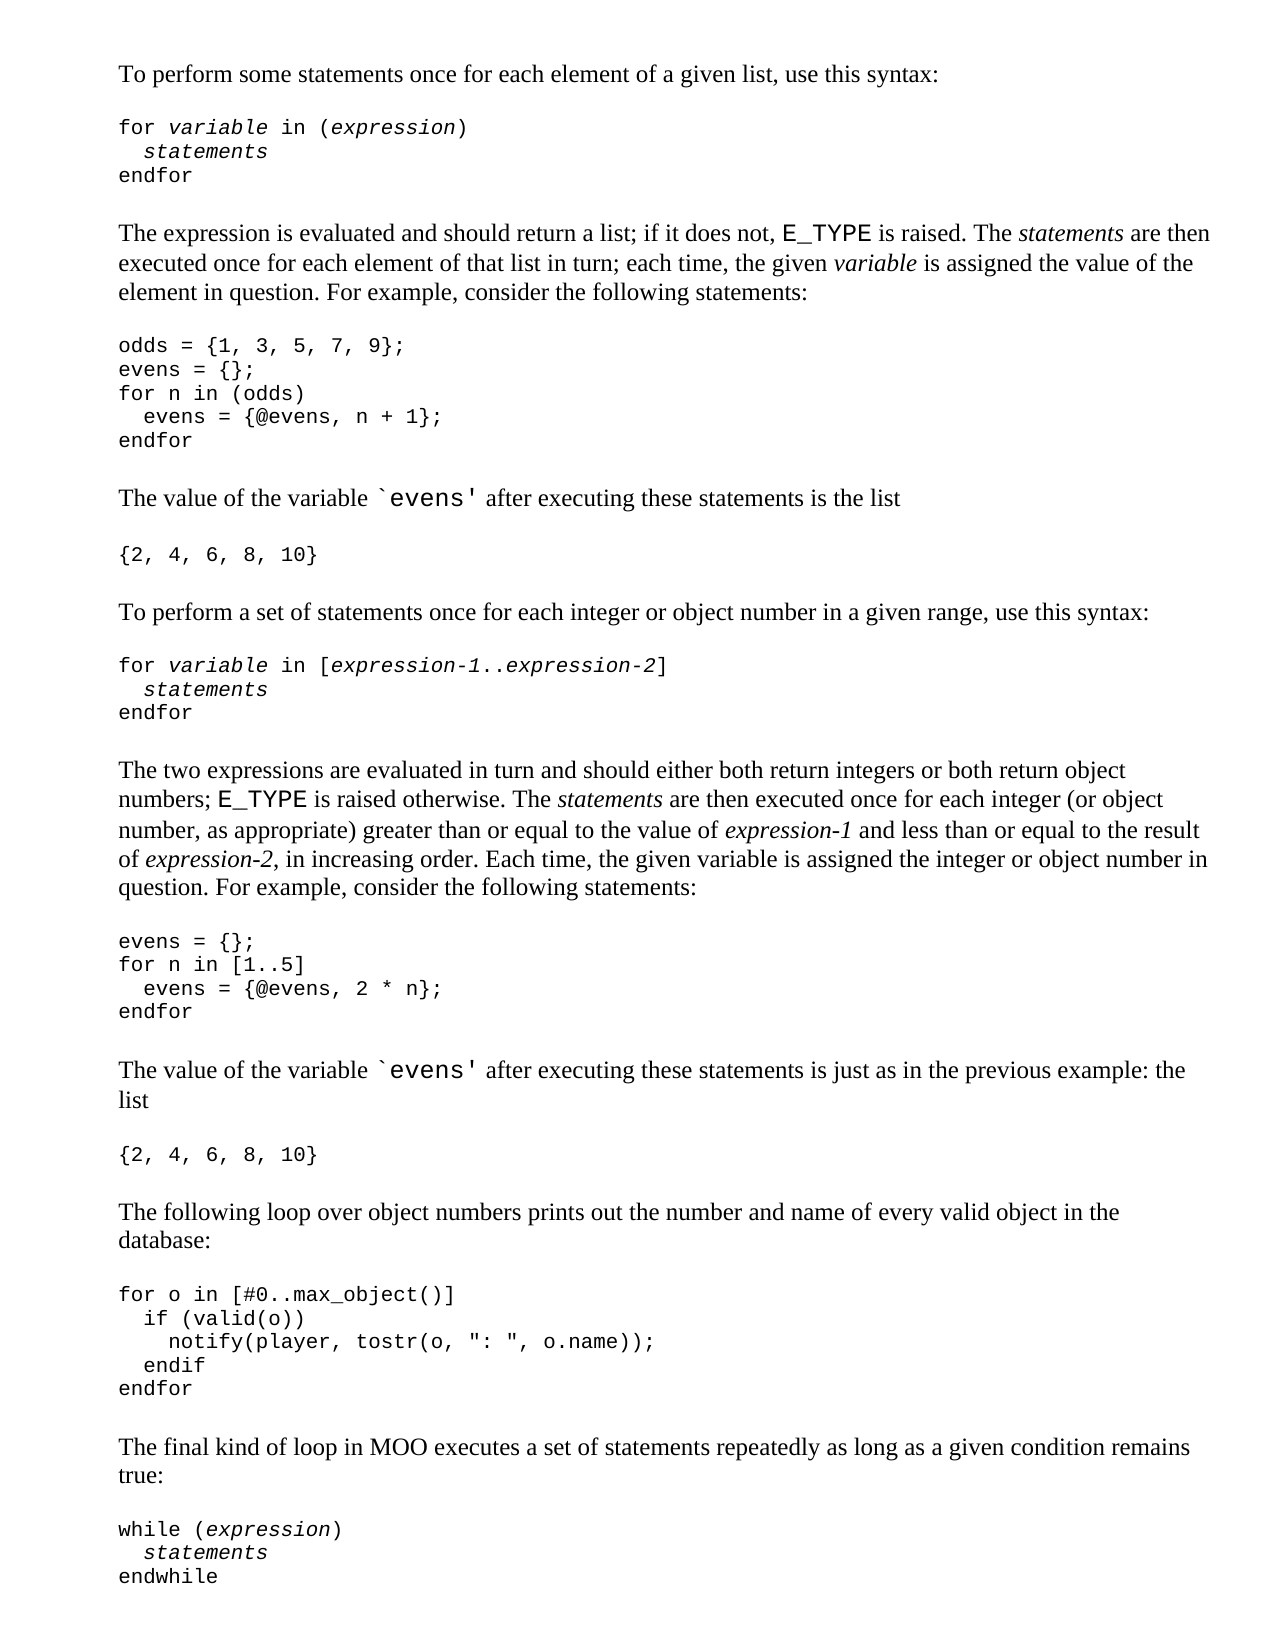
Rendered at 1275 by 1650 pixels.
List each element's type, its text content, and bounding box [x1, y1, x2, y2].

text The final kind of loop in MOO executes a set of statements repeatedly as long as a given condition remains true: [118, 1432, 1216, 1489]
text The value of the variable `evens' after executing these statements is just as in the previous example: the list [118, 1055, 1216, 1114]
text notify(player, tostr(o, ": ", o.name)); [118, 1331, 1216, 1355]
text The expression is evaluated and should return a list; if it does not, E_TYPE is raised. The statements are then executed once for each element of that list in turn; each time, the given variable is assigned the value of the element in question. For example, consider the following statements: [118, 218, 1216, 306]
text evens = {}; [118, 931, 1216, 954]
text evens = {}; [118, 359, 1216, 383]
text evens = {@evens, n + 1}; [118, 406, 1216, 430]
text evens = {@evens, 2 * n}; [118, 978, 1216, 1002]
text for n in [1..5] [118, 954, 1216, 978]
text endwhile [118, 1566, 1216, 1589]
text endfor [118, 1378, 1216, 1402]
text To perform some statements once for each element of a given list, use this syntax: [118, 59, 1216, 88]
text The value of the variable `evens' after executing these statements is the list [118, 483, 1216, 514]
text for n in (odds) [118, 383, 1216, 406]
text endfor [118, 1002, 1216, 1025]
text odds = {1, 3, 5, 7, 9}; [118, 336, 1216, 359]
text statements [118, 1542, 1216, 1566]
text for o in [#0..max_object()] [118, 1284, 1216, 1307]
text endfor [118, 430, 1216, 454]
text The following loop over object numbers prints out the number and name of every valid object in the database: [118, 1197, 1216, 1254]
text for variable in (expression) [118, 117, 1216, 141]
text statements [118, 141, 1216, 164]
text if (valid(o)) [118, 1307, 1216, 1331]
text while (expression) [118, 1518, 1216, 1542]
text {2, 4, 6, 8, 10} [118, 1144, 1216, 1167]
text endfor [118, 164, 1216, 188]
text endif [118, 1355, 1216, 1378]
text {2, 4, 6, 8, 10} [118, 543, 1216, 567]
text endfor [118, 702, 1216, 726]
text for variable in [expression-1..expression-2] [118, 655, 1216, 678]
text The two expressions are evaluated in turn and should either both return integers or both return object numbers; E_TYPE is raised otherwise. The statements are then executed once for each integer (or object number, as appropriate) greater than or equal to the value of expression-1 and less than or equal to the result of expression-2, in increasing order. Each time, the given variable is assigned the integer or object number in question. For example, consider the following statements: [118, 755, 1216, 901]
text To perform a set of statements once for each integer or object number in a given range, use this syntax: [118, 597, 1216, 625]
text statements [118, 678, 1216, 702]
